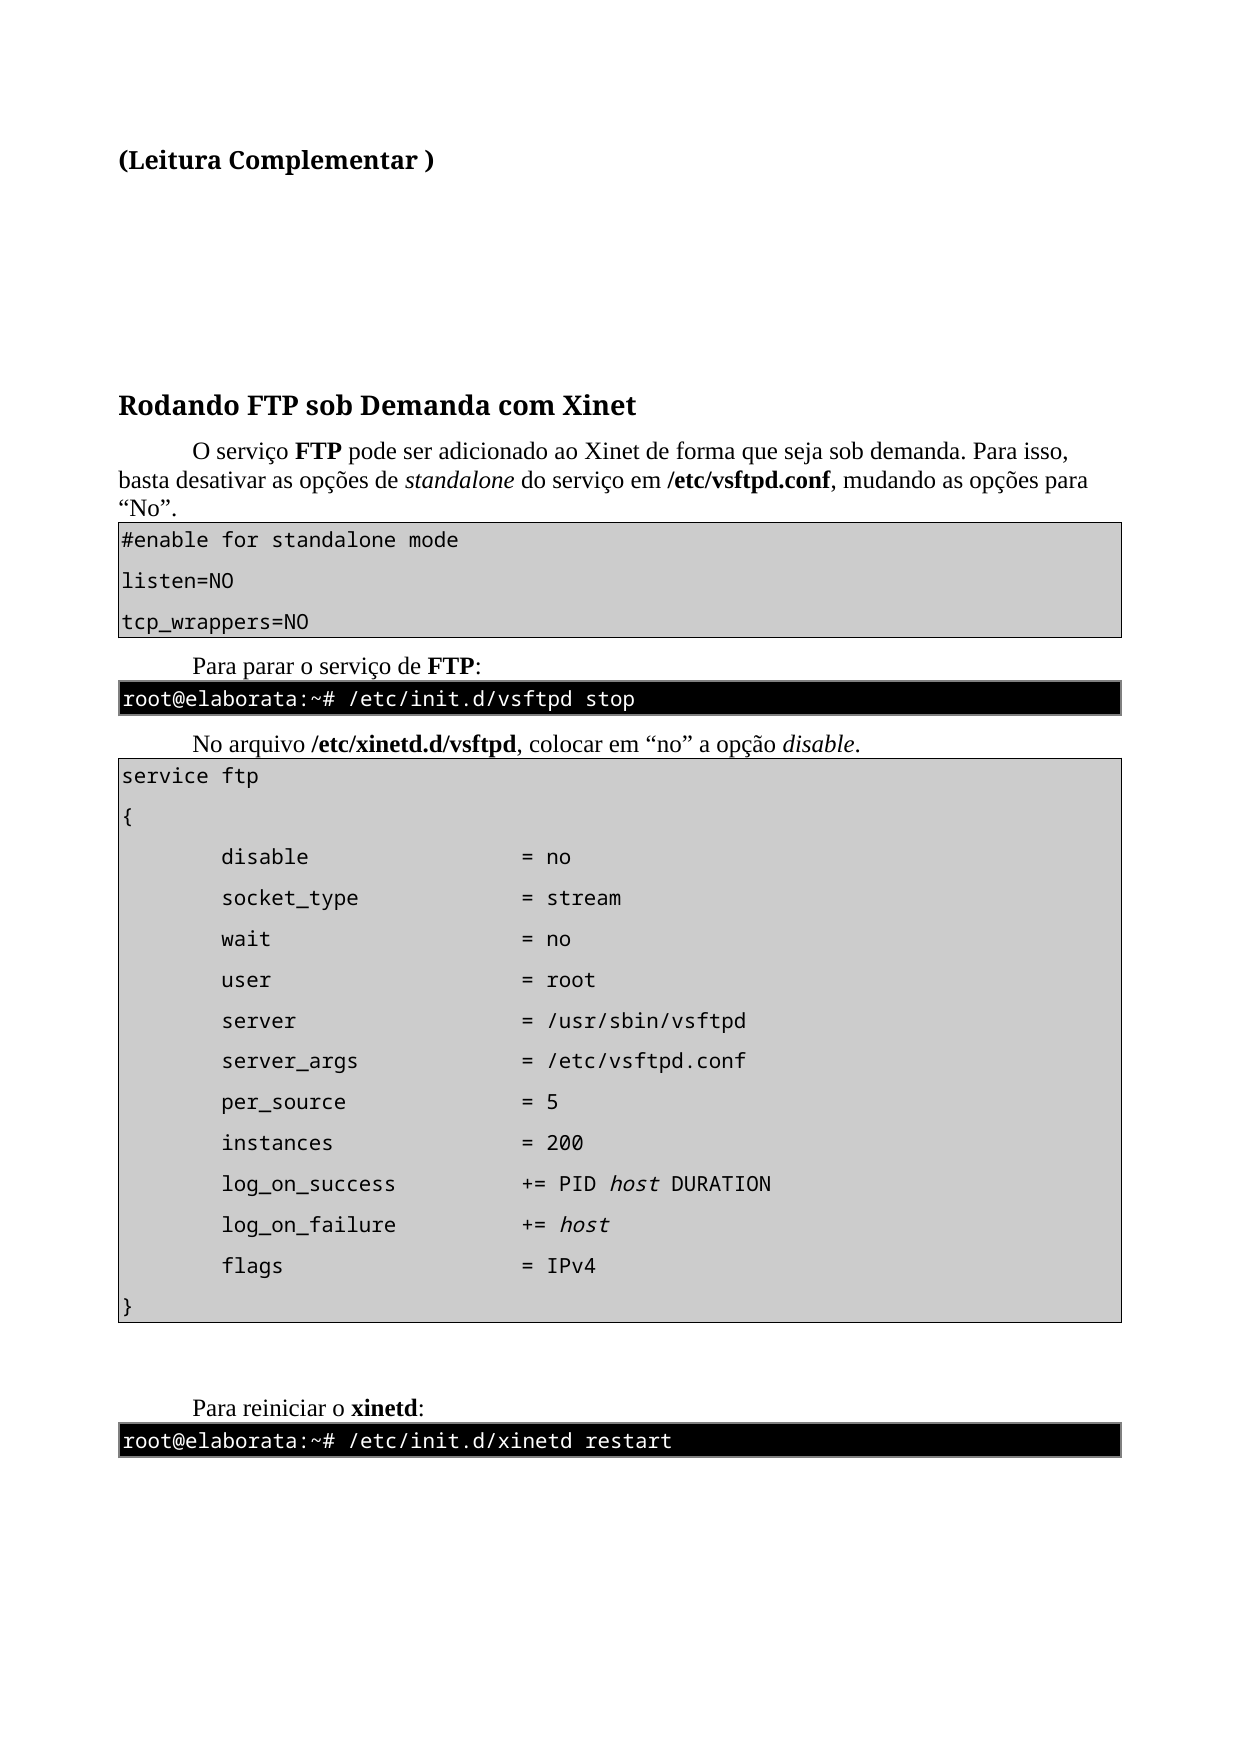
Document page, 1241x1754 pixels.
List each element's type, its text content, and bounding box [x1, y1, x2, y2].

text root@elaborata:~# /etc/init.d/vsftpd stop [120, 682, 1120, 714]
text { [119, 798, 1121, 830]
subtitle Rodando FTP sob Demanda com Xinet [118, 387, 1122, 423]
text } [119, 1288, 1121, 1322]
text Para parar o serviço de FTP: [118, 651, 1122, 680]
text log_on_failure += host [119, 1207, 1121, 1238]
text tcp_wrappers=NO [119, 604, 1121, 637]
text socket_type = stream [119, 880, 1121, 912]
text disable = no [119, 839, 1121, 871]
text root@elaborata:~# /etc/init.d/xinetd restart [120, 1424, 1120, 1456]
text listen=NO [119, 563, 1121, 594]
text #enable for standalone mode [119, 523, 1121, 554]
text user = root [119, 962, 1121, 993]
text log_on_success += PID host DURATION [119, 1166, 1121, 1197]
text service ftp [119, 759, 1121, 789]
text server = /usr/sbin/vsftpd [119, 1003, 1121, 1034]
text flags = IPv4 [119, 1248, 1121, 1279]
text O serviço FTP pode ser adicionado ao Xinet de forma que seja sob demanda. Para isso, basta desativar as opções de standalone do serviço em /etc/vsftpd.conf, mudando as opções para “No”. [118, 436, 1122, 522]
text No arquivo /etc/xinetd.d/vsftpd, colocar em “no” a opção disable. [118, 729, 1122, 758]
subtitle (Leitura Complementar ) [118, 143, 1122, 177]
text instances = 200 [119, 1125, 1121, 1157]
text server_args = /etc/vsftpd.conf [119, 1043, 1121, 1075]
text per_source = 5 [119, 1084, 1121, 1116]
text wait = no [119, 921, 1121, 952]
text Para reiniciar o xinetd: [118, 1393, 1122, 1422]
